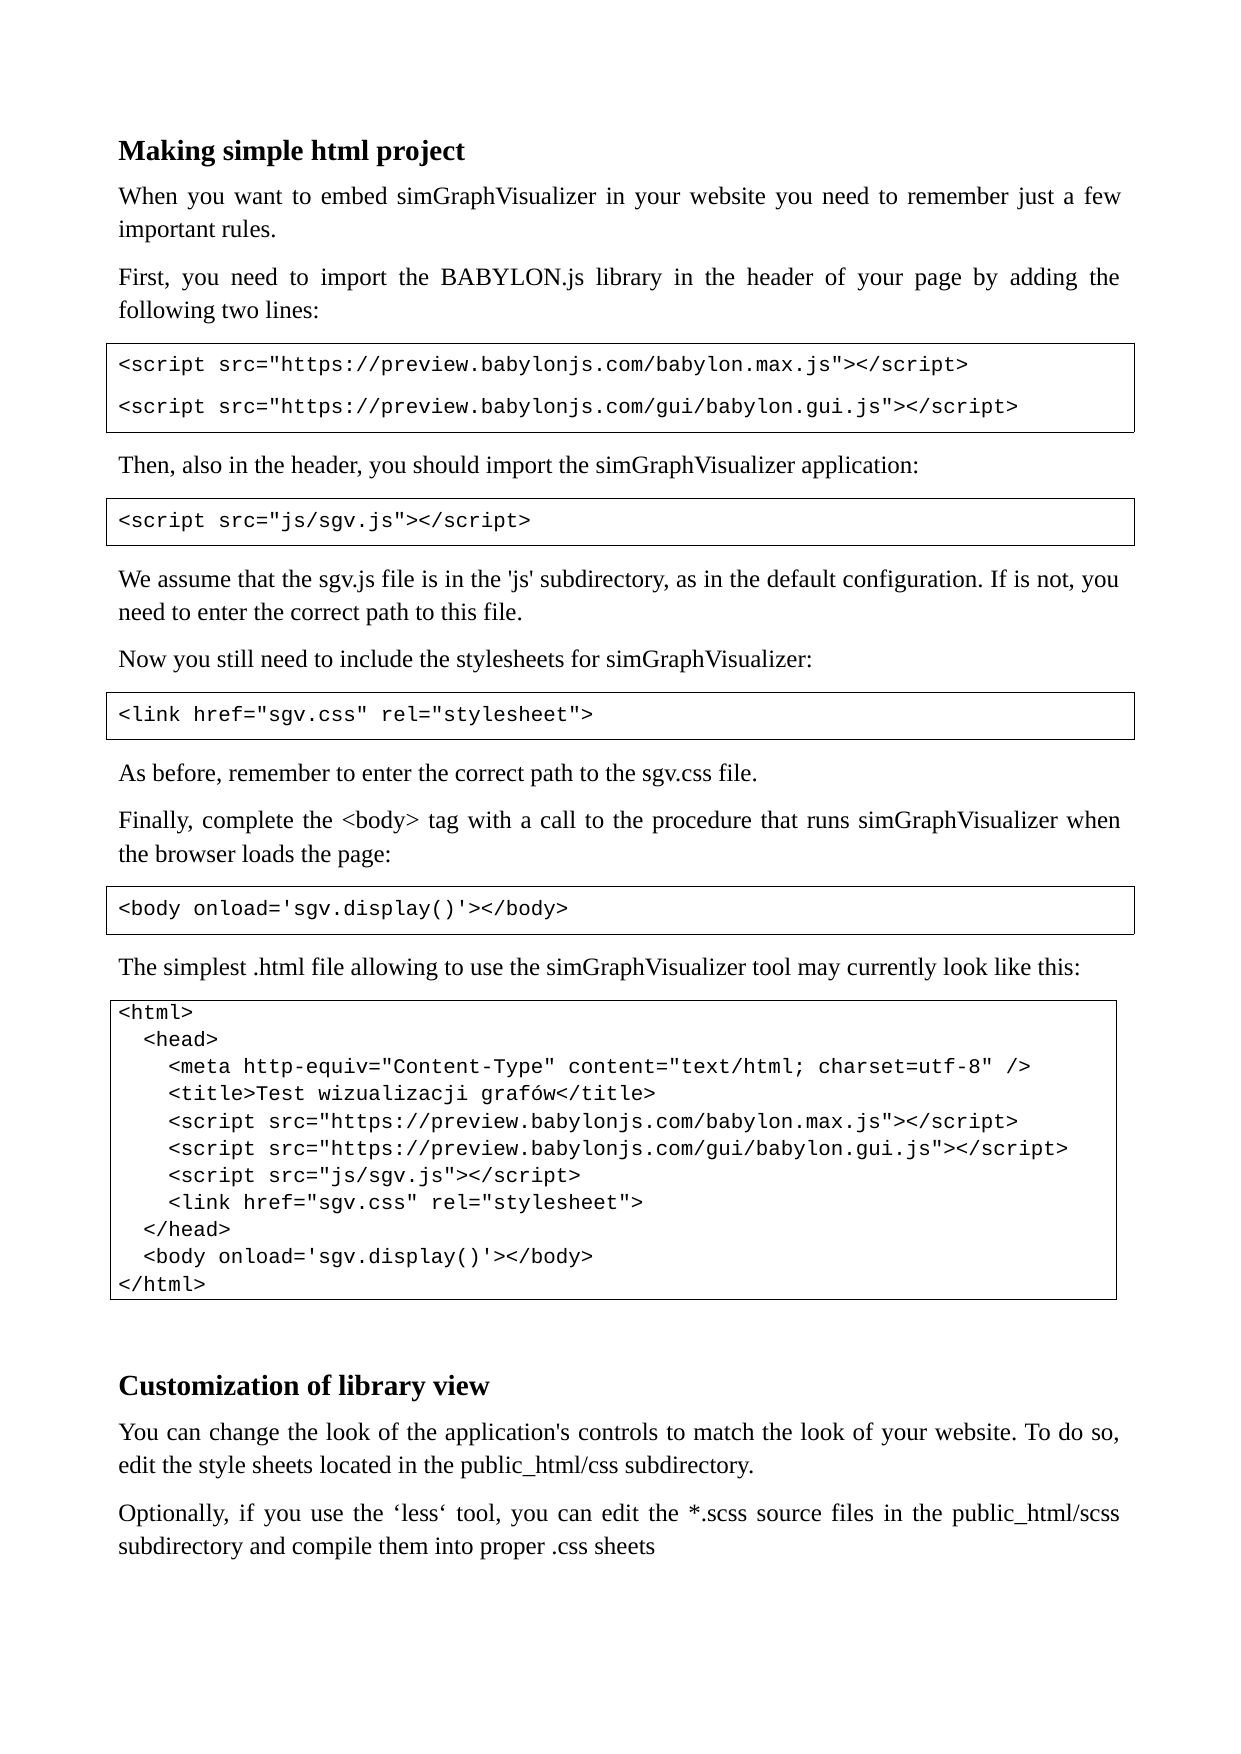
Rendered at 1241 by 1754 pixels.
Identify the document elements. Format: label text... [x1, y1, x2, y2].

list <script src="js/sgv.js"></script> [111, 1163, 1116, 1189]
list When you want to embed simGraphVisualizer in your website you need to remember just a few important rules. [118, 181, 1122, 243]
list Then, also in the header, you should import the simGraphVisualizer application: [118, 451, 1122, 479]
list Finally, complete the <body> tag with a call to the procedure that runs simGraphVisualizer when the browser loads the page: [118, 806, 1122, 867]
list <script src="js/sgv.js"></script> [107, 499, 1134, 545]
list We assume that the sgv.js file is in the 'js' subdirectory, as in the default configuration. If is not, you need to enter the correct path to this file. [118, 564, 1122, 626]
list Now you still need to include the stylesheets for simGraphVisualizer: [118, 644, 1122, 673]
list <script src="https://preview.babylonjs.com/babylon.max.js"></script> [111, 1108, 1116, 1134]
list </html> [111, 1272, 1116, 1299]
list <link href="sgv.css" rel="stylesheet"> [111, 1190, 1116, 1216]
list <body onload='sgv.display()'></body> [111, 1244, 1116, 1270]
list </head> [111, 1217, 1116, 1243]
subtitle Customization of library view [118, 1368, 1122, 1402]
list First, you need to import the BABYLON.js library in the header of your page by adding the following two lines: [118, 262, 1122, 324]
list Optionally, if you use the ‘less‘ tool, you can edit the *.scss source files in the public_html/scss subdirectory and compile them into proper .css sheets [118, 1498, 1122, 1559]
list <body onload='sgv.display()'></body> [107, 887, 1134, 934]
list <link href="sgv.css" rel="stylesheet"> [107, 693, 1134, 739]
list As before, remember to enter the correct path to the sgv.css file. [118, 758, 1122, 787]
list You can change the look of the application's controls to match the look of your website. To do so, edit the style sheets located in the public_html/css subdirectory. [118, 1417, 1122, 1479]
list <html> [111, 1001, 1116, 1026]
list The simplest .html file allowing to use the simGraphVisualizer tool may currently look like this: [118, 952, 1122, 981]
list <meta http-equiv="Content-Type" content="text/html; charset=utf-8" /> [111, 1054, 1116, 1080]
list <script src="https://preview.babylonjs.com/gui/babylon.gui.js"></script> [111, 1136, 1116, 1161]
list <script src="https://preview.babylonjs.com/babylon.max.js"></script> [107, 344, 1134, 378]
subtitle Making simple html project [118, 133, 1122, 166]
list <title>Test wizualizacji grafów</title> [111, 1081, 1116, 1107]
list <head> [111, 1027, 1116, 1053]
text <script src="https://preview.babylonjs.com/gui/babylon.gui.js"></script> [107, 385, 1134, 432]
